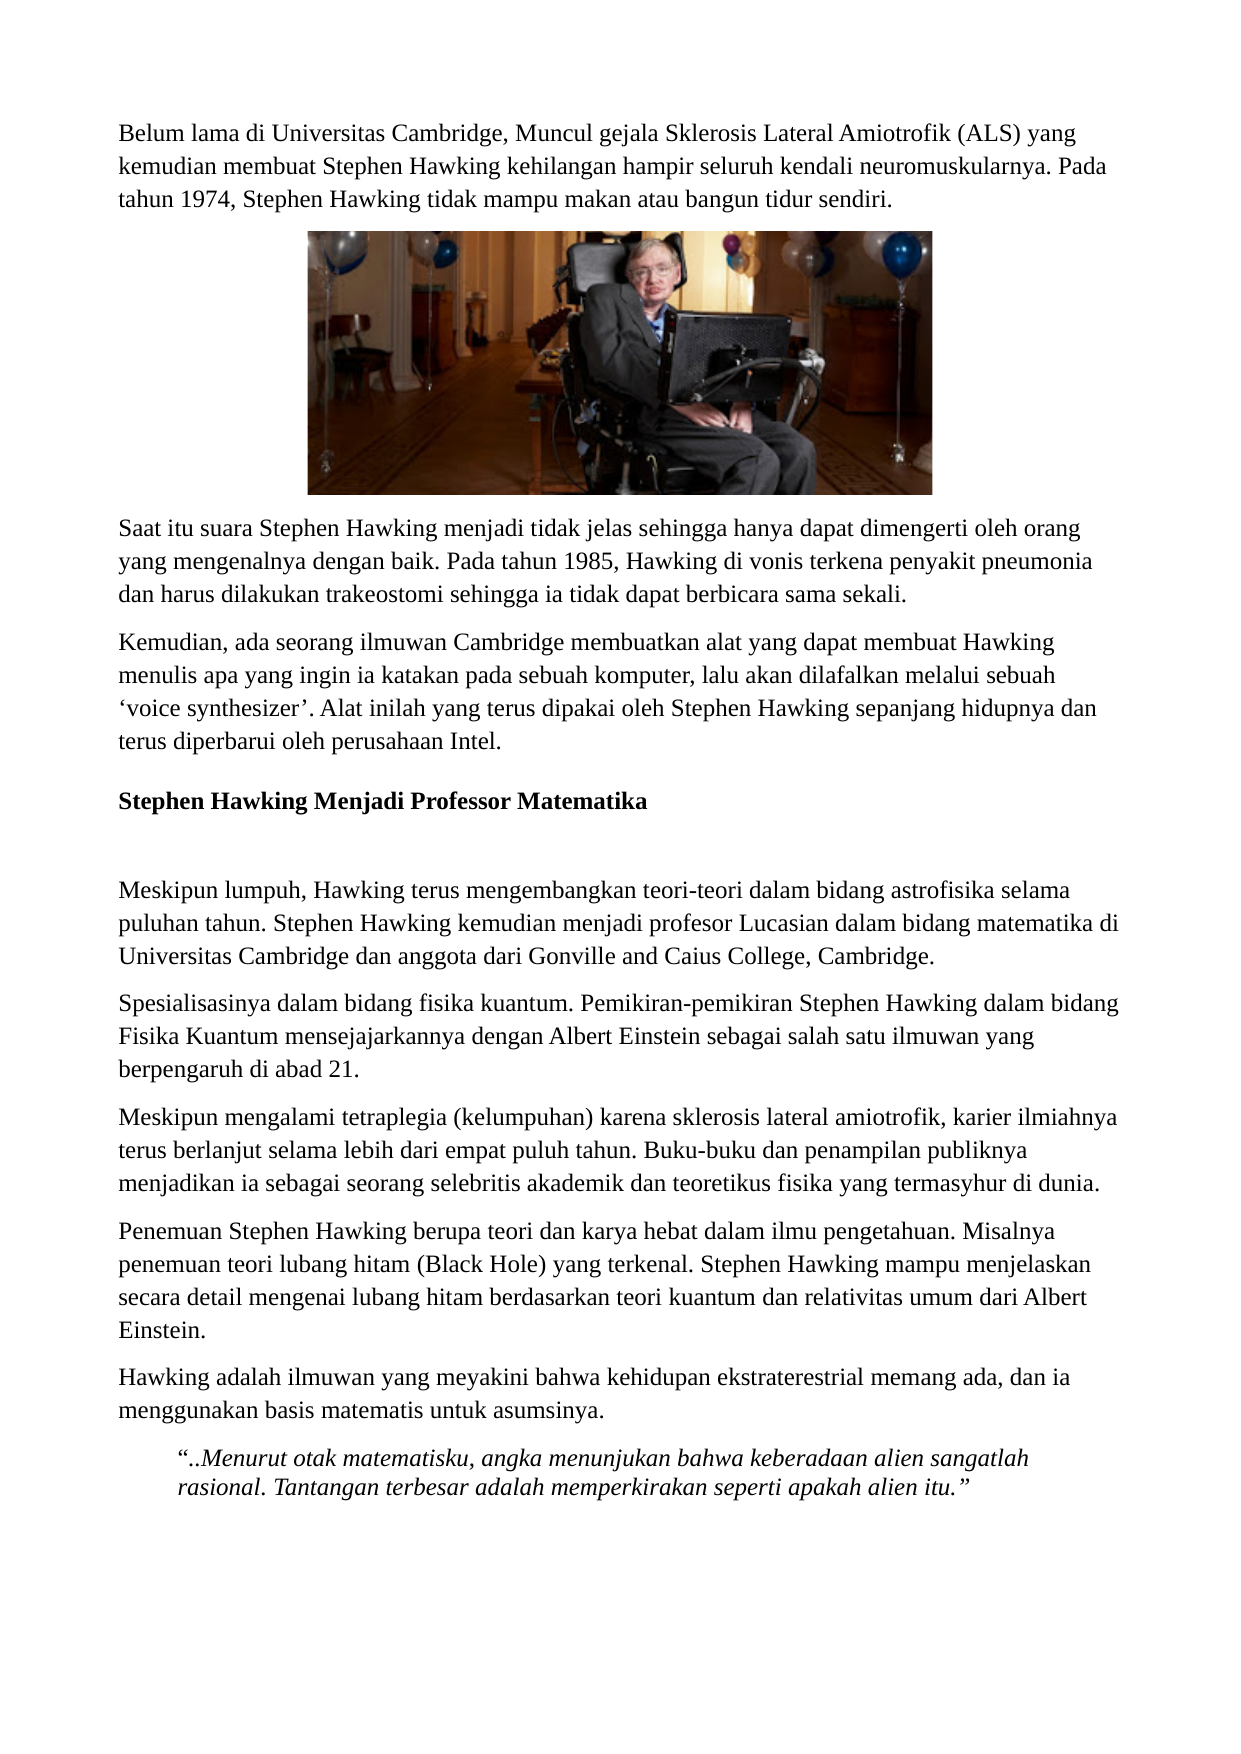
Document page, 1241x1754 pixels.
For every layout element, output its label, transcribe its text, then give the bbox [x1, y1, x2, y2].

text Meskipun mengalami tetraplegia (kelumpuhan) karena sklerosis lateral amiotrofik, karier ilmiahnya terus berlanjut selama lebih dari empat puluh tahun. Buku-buku dan penampilan publiknya menjadikan ia sebagai seorang selebritis akademik dan teoretikus fisika yang termasyhur di dunia. [118, 1102, 1122, 1197]
text Hawking adalah ilmuwan yang meyakini bahwa kehidupan ekstraterestrial memang ada, dan ia menggunakan basis matematis untuk asumsinya. [118, 1362, 1122, 1424]
subtitle Stephen Hawking Menjadi Professor Matematika [118, 786, 1122, 815]
picture [307, 231, 933, 495]
text “..Menurut otak matematisku, angka menunjukan bahwa keberadaan alien sangatlah rasional. Tantangan terbesar adalah memperkirakan seperti apakah alien itu.” [177, 1443, 1063, 1501]
text Meskipun lumpuh, Hawking terus mengembangkan teori-teori dalam bidang astrofisika selama puluhan tahun. Stephen Hawking kemudian menjadi profesor Lucasian dalam bidang matematika di Universitas Cambridge dan anggota dari Gonville and Caius College, Cambridge. [118, 875, 1122, 969]
text Belum lama di Universitas Cambridge, Muncul gejala Sklerosis Lateral Amiotrofik (ALS) yang kemudian membuat Stephen Hawking kehilangan hampir seluruh kendali neuromuskularnya. Pada tahun 1974, Stephen Hawking tidak mampu makan atau bangun tidur sendiri. [118, 118, 1122, 213]
text Saat itu suara Stephen Hawking menjadi tidak jelas sehingga hanya dapat dimengerti oleh orang yang mengenalnya dengan baik. Pada tahun 1985, Hawking di vonis terkena penyakit pneumonia dan harus dilakukan trakeostomi sehingga ia tidak dapat berbicara sama sekali. [118, 513, 1122, 608]
text Spesialisasinya dalam bidang fisika kuantum. Pemikiran-pemikiran Stephen Hawking dalam bidang Fisika Kuantum mensejajarkannya dengan Albert Einstein sebagai salah satu ilmuwan yang berpengaruh di abad 21. [118, 988, 1122, 1083]
text Kemudian, ada seorang ilmuwan Cambridge membuatkan alat yang dapat membuat Hawking menulis apa yang ingin ia katakan pada sebuah komputer, lalu akan dilafalkan melalui sebuah ‘voice synthesizer’. Alat inilah yang terus dipakai oleh Stephen Hawking sepanjang hidupnya dan terus diperbarui oleh perusahaan Intel. [118, 627, 1122, 754]
text Penemuan Stephen Hawking berupa teori dan karya hebat dalam ilmu pengetahuan. Misalnya penemuan teori lubang hitam (Black Hole) yang terkenal. Stephen Hawking mampu menjelaskan secara detail mengenai lubang hitam berdasarkan teori kuantum dan relativitas umum dari Albert Einstein. [118, 1216, 1122, 1343]
